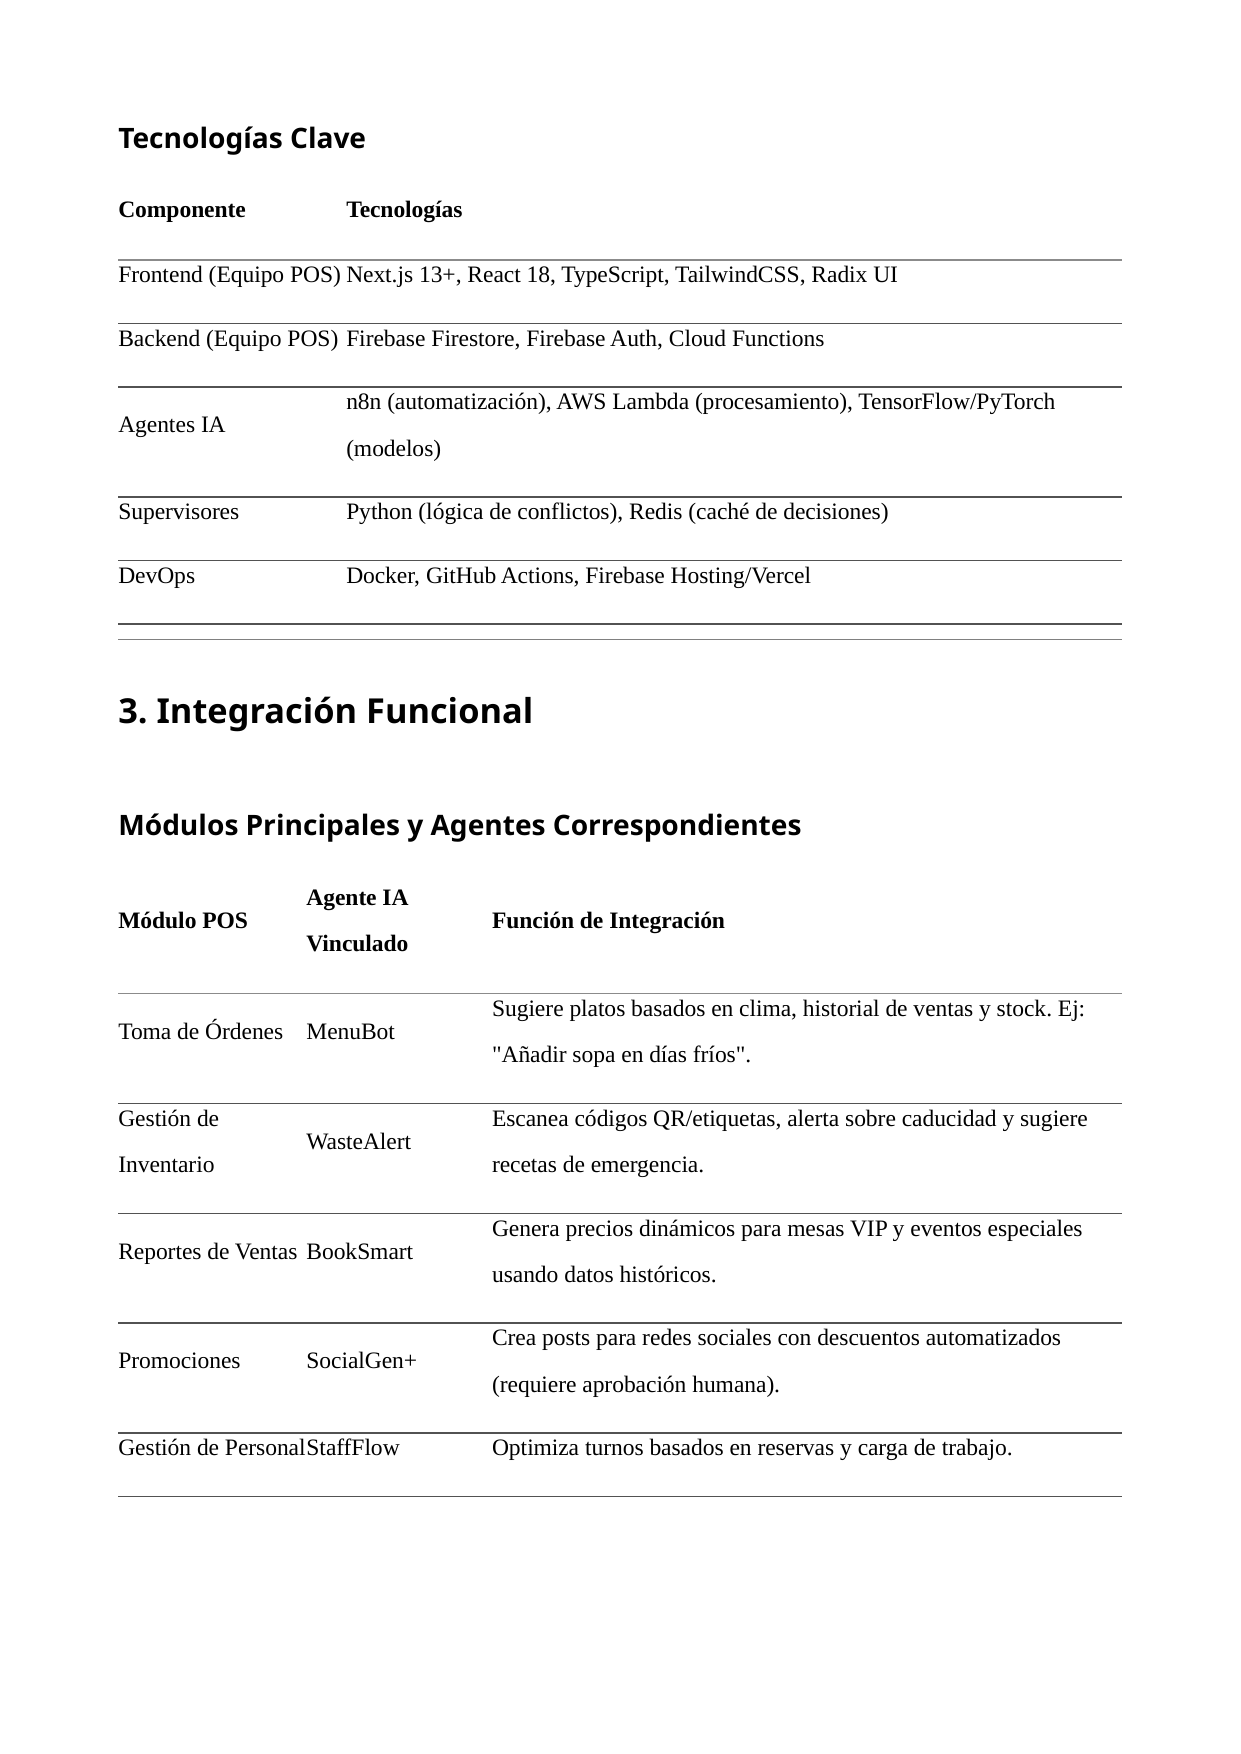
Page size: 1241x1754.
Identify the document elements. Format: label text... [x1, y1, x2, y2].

table_cell Frontend (Equipo POS) [118, 261, 346, 323]
subtitle Módulos Principales y Agentes Correspondientes [118, 805, 1122, 843]
table_header Tecnologías [346, 196, 1122, 259]
table_cell Gestión de Inventario [118, 1104, 306, 1212]
table_header Agente IA Vinculado [306, 883, 492, 993]
table_cell DevOps [118, 561, 346, 623]
table_cell Docker, GitHub Actions, Firebase Hosting/Vercel [346, 561, 1122, 623]
table_cell Sugiere platos basados en clima, historial de ventas y stock. Ej: "Añadir sopa en días fríos". [492, 994, 1122, 1102]
table_cell n8n (automatización), AWS Lambda (procesamiento), TensorFlow/PyTorch (modelos) [346, 388, 1122, 496]
table_cell Genera precios dinámicos para mesas VIP y eventos especiales usando datos históricos. [492, 1214, 1122, 1322]
table_cell BookSmart [306, 1214, 492, 1322]
table_cell Crea posts para redes sociales con descuentos automatizados (requiere aprobación humana). [492, 1324, 1122, 1432]
table_cell Firebase Firestore, Firebase Auth, Cloud Functions [346, 324, 1122, 386]
subtitle Tecnologías Clave [118, 118, 1122, 156]
table_header Módulo POS [118, 883, 306, 993]
table_cell Escanea códigos QR/etiquetas, alerta sobre caducidad y sugiere recetas de emergencia. [492, 1104, 1122, 1212]
table_cell Gestión de Personal [118, 1434, 306, 1496]
table_cell MenuBot [306, 994, 492, 1102]
table_cell Backend (Equipo POS) [118, 324, 346, 386]
table_cell StaffFlow [306, 1434, 492, 1496]
table_header Función de Integración [492, 883, 1122, 993]
table_cell Agentes IA [118, 388, 346, 496]
table_cell Supervisores [118, 498, 346, 560]
table_cell Next.js 13+, React 18, TypeScript, TailwindCSS, Radix UI [346, 261, 1122, 323]
subtitle 3. Integración Funcional [118, 686, 1122, 733]
table_cell Python (lógica de conflictos), Redis (caché de decisiones) [346, 498, 1122, 560]
table_cell Optimiza turnos basados en reservas y carga de trabajo. [492, 1434, 1122, 1496]
table_cell Toma de Órdenes [118, 994, 306, 1102]
table_cell WasteAlert [306, 1104, 492, 1212]
table_cell Reportes de Ventas [118, 1214, 306, 1322]
table_cell Promociones [118, 1324, 306, 1432]
table_header Componente [118, 196, 346, 259]
table_cell SocialGen+ [306, 1324, 492, 1432]
